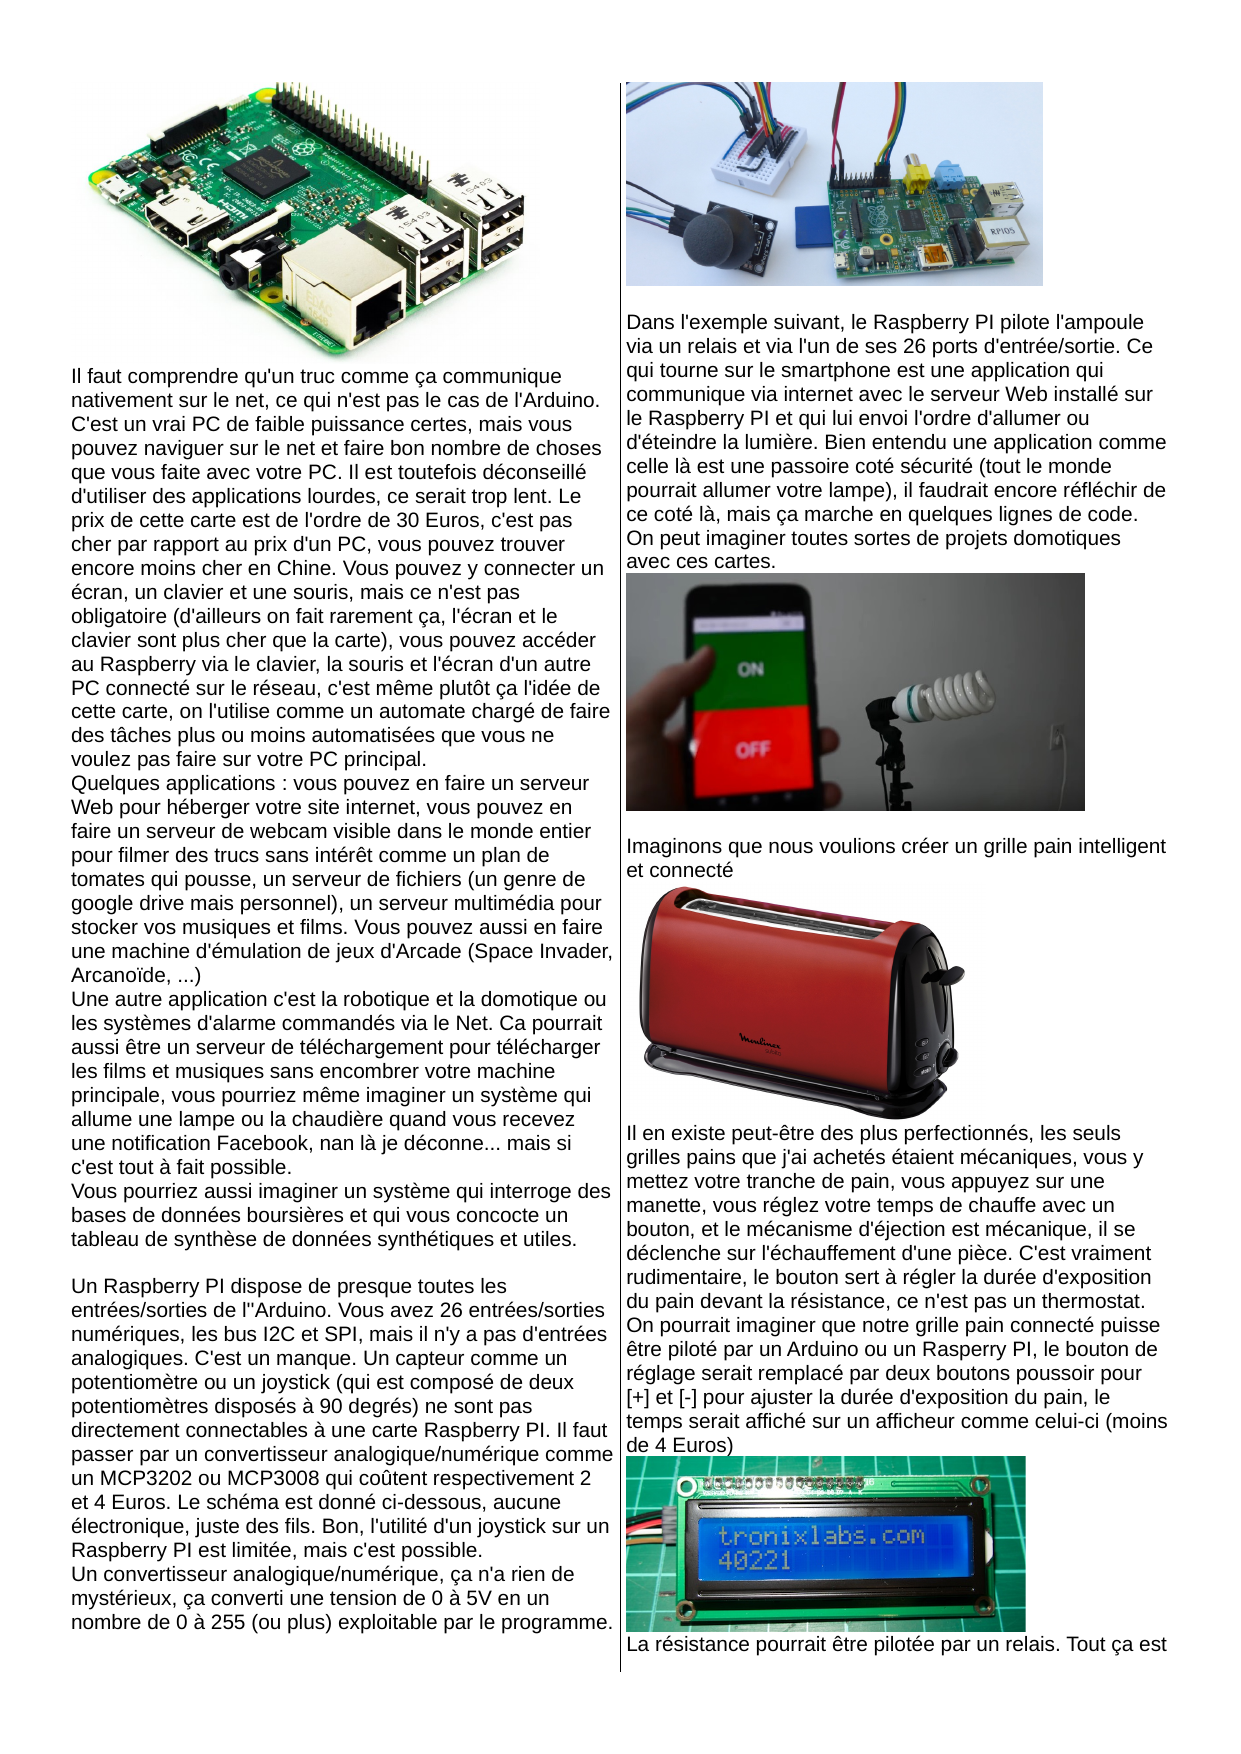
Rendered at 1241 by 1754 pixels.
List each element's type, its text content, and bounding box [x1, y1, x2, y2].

picture [626, 882, 986, 1122]
text Il faut comprendre qu'un truc comme ça communique nativement sur le net, ce qui n'est pas le cas de l'Arduino. C'est un vrai PC de faible puissance certes, mais vous pouvez naviguer sur le net et faire bon nombre de choses que vous faite avec votre PC. Il est toutefois déconseillé d'utiliser des applications lourdes, ce serait trop lent. Le prix de cette carte est de l'ordre de 30 Euros, c'est pas cher par rapport au prix d'un PC, vous pouvez trouver encore moins cher en Chine. Vous pouvez y connecter un écran, un clavier et une souris, mais ce n'est pas obligatoire (d'ailleurs on fait rarement ça, l'écran et le clavier sont plus cher que la carte), vous pouvez accéder au Raspberry via le clavier, la souris et l'écran d'un autre PC connecté sur le réseau, c'est même plutôt ça l'idée de cette carte, on l'utilise comme un automate chargé de faire des tâches plus ou moins automatisées que vous ne voulez pas faire sur votre PC principal. [71, 364, 614, 771]
text On peut imaginer toutes sortes de projets domotiques avec ces cartes. [626, 525, 1169, 573]
text Vous pourriez aussi imaginer un système qui interroge des bases de données boursières et qui vous concocte un tableau de synthèse de données synthétiques et utiles. [71, 1178, 614, 1250]
picture [626, 573, 1085, 811]
text Quelques applications : vous pouvez en faire un serveur Web pour héberger votre site internet, vous pouvez en faire un serveur de webcam visible dans le monde entier pour filmer des trucs sans intérêt comme un plan de tomates qui pousse, un serveur de fichiers (un genre de google drive mais personnel), un serveur multimédia pour stocker vos musiques et films. Vous pouvez aussi en faire une machine d'émulation de jeux d'Arcade (Space Invader, Arcanoïde, ...) [71, 771, 614, 987]
text La résistance pourrait être pilotée par un relais. Tout ça est [626, 1632, 1169, 1656]
text Une autre application c'est la robotique et la domotique ou les systèmes d'alarme commandés via le Net. Ca pourrait aussi être un serveur de téléchargement pour télécharger les films et musiques sans encombrer votre machine principale, vous pourriez même imaginer un système qui allume une lampe ou la chaudière quand vous recevez une notification Facebook, nan là je déconne... mais si c'est tout à fait possible. [71, 987, 614, 1178]
text Un convertisseur analogique/numérique, ça n'a rien de mystérieux, ça converti une tension de 0 à 5V en un nombre de 0 à 255 (ou plus) exploitable par le programme. [71, 1562, 614, 1634]
text Il en existe peut-être des plus perfectionnés, les seuls grilles pains que j'ai achetés étaient mécaniques, vous y mettez votre tranche de pain, vous appuyez sur une manette, vous réglez votre temps de chauffe avec un bouton, et le mécanisme d'éjection est mécanique, il se déclenche sur l'échauffement d'une pièce. C'est vraiment rudimentaire, le bouton sert à régler la durée d'exposition du pain devant la résistance, ce n'est pas un thermostat. [626, 1121, 1169, 1313]
text Imaginons que nous voulions créer un grille pain intelligent et connecté [626, 834, 1169, 882]
picture [626, 1456, 1026, 1632]
text On pourrait imaginer que notre grille pain connecté puisse être piloté par un Arduino ou un Rasperry PI, le bouton de réglage serait remplacé par deux boutons poussoir pour [+] et [-] pour ajuster la durée d'exposition du pain, le temps serait affiché sur un afficheur comme celui-ci (moins de 4 Euros) [626, 1313, 1169, 1457]
text Dans l'exemple suivant, le Raspberry PI pilote l'ampoule via un relais et via l'un de ses 26 ports d'entrée/sortie. Ce qui tourne sur le smartphone est une application qui communique via internet avec le serveur Web installé sur le Raspberry PI et qui lui envoi l'ordre d'allumer ou d'éteindre la lumière. Bien entendu une application comme celle là est une passoire coté sécurité (tout le monde pourrait allumer votre lampe), il faudrait encore réfléchir de ce coté là, mais ça marche en quelques lignes de code. [626, 310, 1169, 525]
picture [626, 82, 1043, 286]
picture [70, 82, 541, 364]
text Un Raspberry PI dispose de presque toutes les entrées/sorties de l''Arduino. Vous avez 26 entrées/sorties numériques, les bus I2C et SPI, mais il n'y a pas d'entrées analogiques. C'est un manque. Un capteur comme un potentiomètre ou un joystick (qui est composé de deux potentiomètres disposés à 90 degrés) ne sont pas directement connectables à une carte Raspberry PI. Il faut passer par un convertisseur analogique/numérique comme un MCP3202 ou MCP3008 qui coûtent respectivement 2 et 4 Euros. Le schéma est donné ci-dessous, aucune électronique, juste des fils. Bon, l'utilité d'un joystick sur un Raspberry PI est limitée, mais c'est possible. [71, 1274, 614, 1562]
